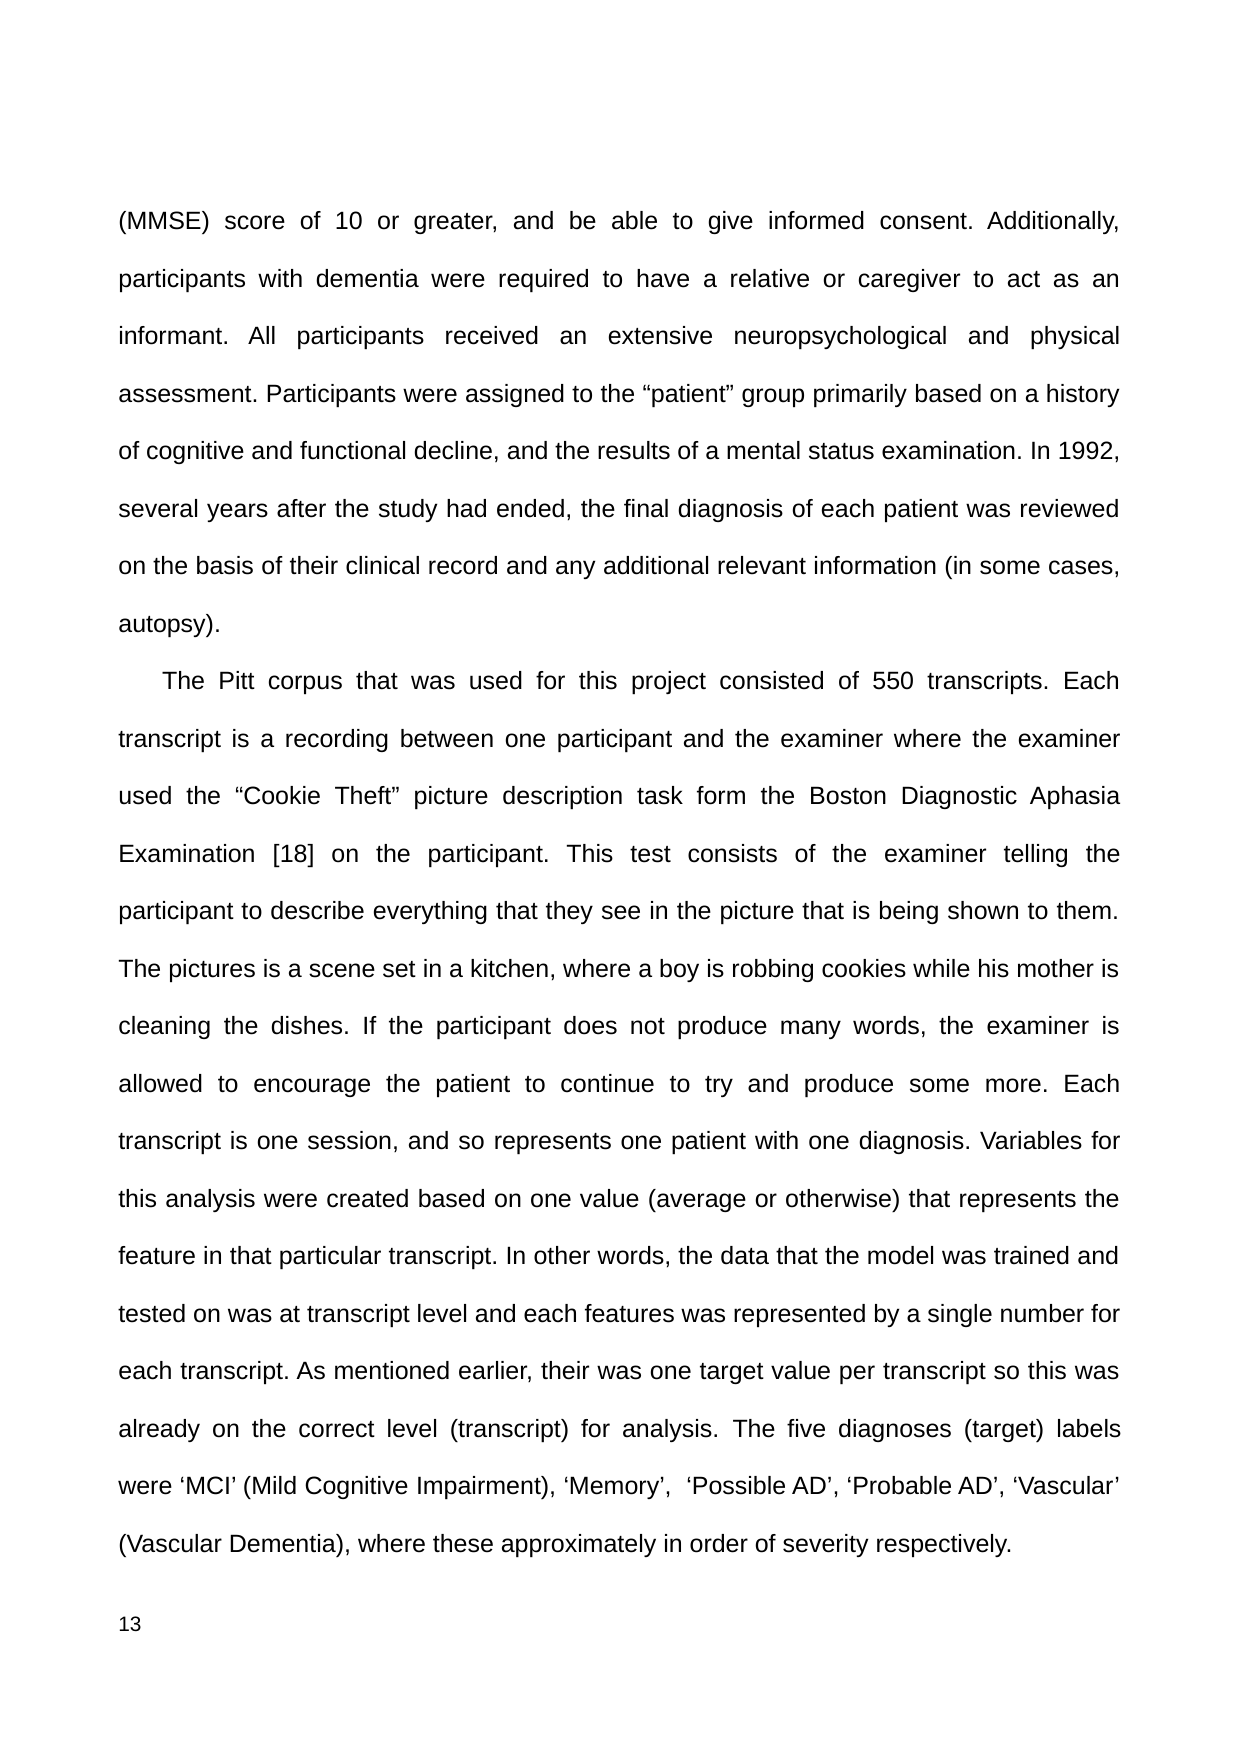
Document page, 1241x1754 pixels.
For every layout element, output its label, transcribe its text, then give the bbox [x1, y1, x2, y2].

text The Pitt corpus that was used for this project consisted of 550 transcripts. Each transcript is a recording between one participant and the examiner where the examiner used the “Cookie Theft” picture description task form the Boston Diagnostic Aphasia Examination [18] on the participant. This test consists of the examiner telling the participant to describe everything that they see in the picture that is being shown to them. The pictures is a scene set in a kitchen, where a boy is robbing cookies while his mother is cleaning the dishes. If the participant does not produce many words, the examiner is allowed to encourage the patient to continue to try and produce some more. Each transcript is one session, and so represents one patient with one diagnosis. Variables for this analysis were created based on one value (average or otherwise) that represents the feature in that particular transcript. In other words, the data that the model was trained and tested on was at transcript level and each features was represented by a single number for each transcript. As mentioned earlier, their was one target value per transcript so this was already on the correct level (transcript) for analysis. The five diagnoses (target) labels were ‘MCI’ (Mild Cognitive Impairment), ‘Memory’, ‘Possible AD’, ‘Probable AD’, ‘Vascular’ (Vascular Dementia), where these approximately in order of severity respectively. [118, 666, 1122, 1557]
text (MMSE) score of 10 or greater, and be able to give informed consent. Additionally, participants with dementia were required to have a relative or caregiver to act as an informant. All participants received an extensive neuropsychological and physical assessment. Participants were assigned to the “patient” group primarily based on a history of cognitive and functional decline, and the results of a mental status examination. In 1992, several years after the study had ended, the final diagnosis of each patient was reviewed on the basis of their clinical record and any additional relevant information (in some cases, autopsy). [118, 206, 1122, 637]
